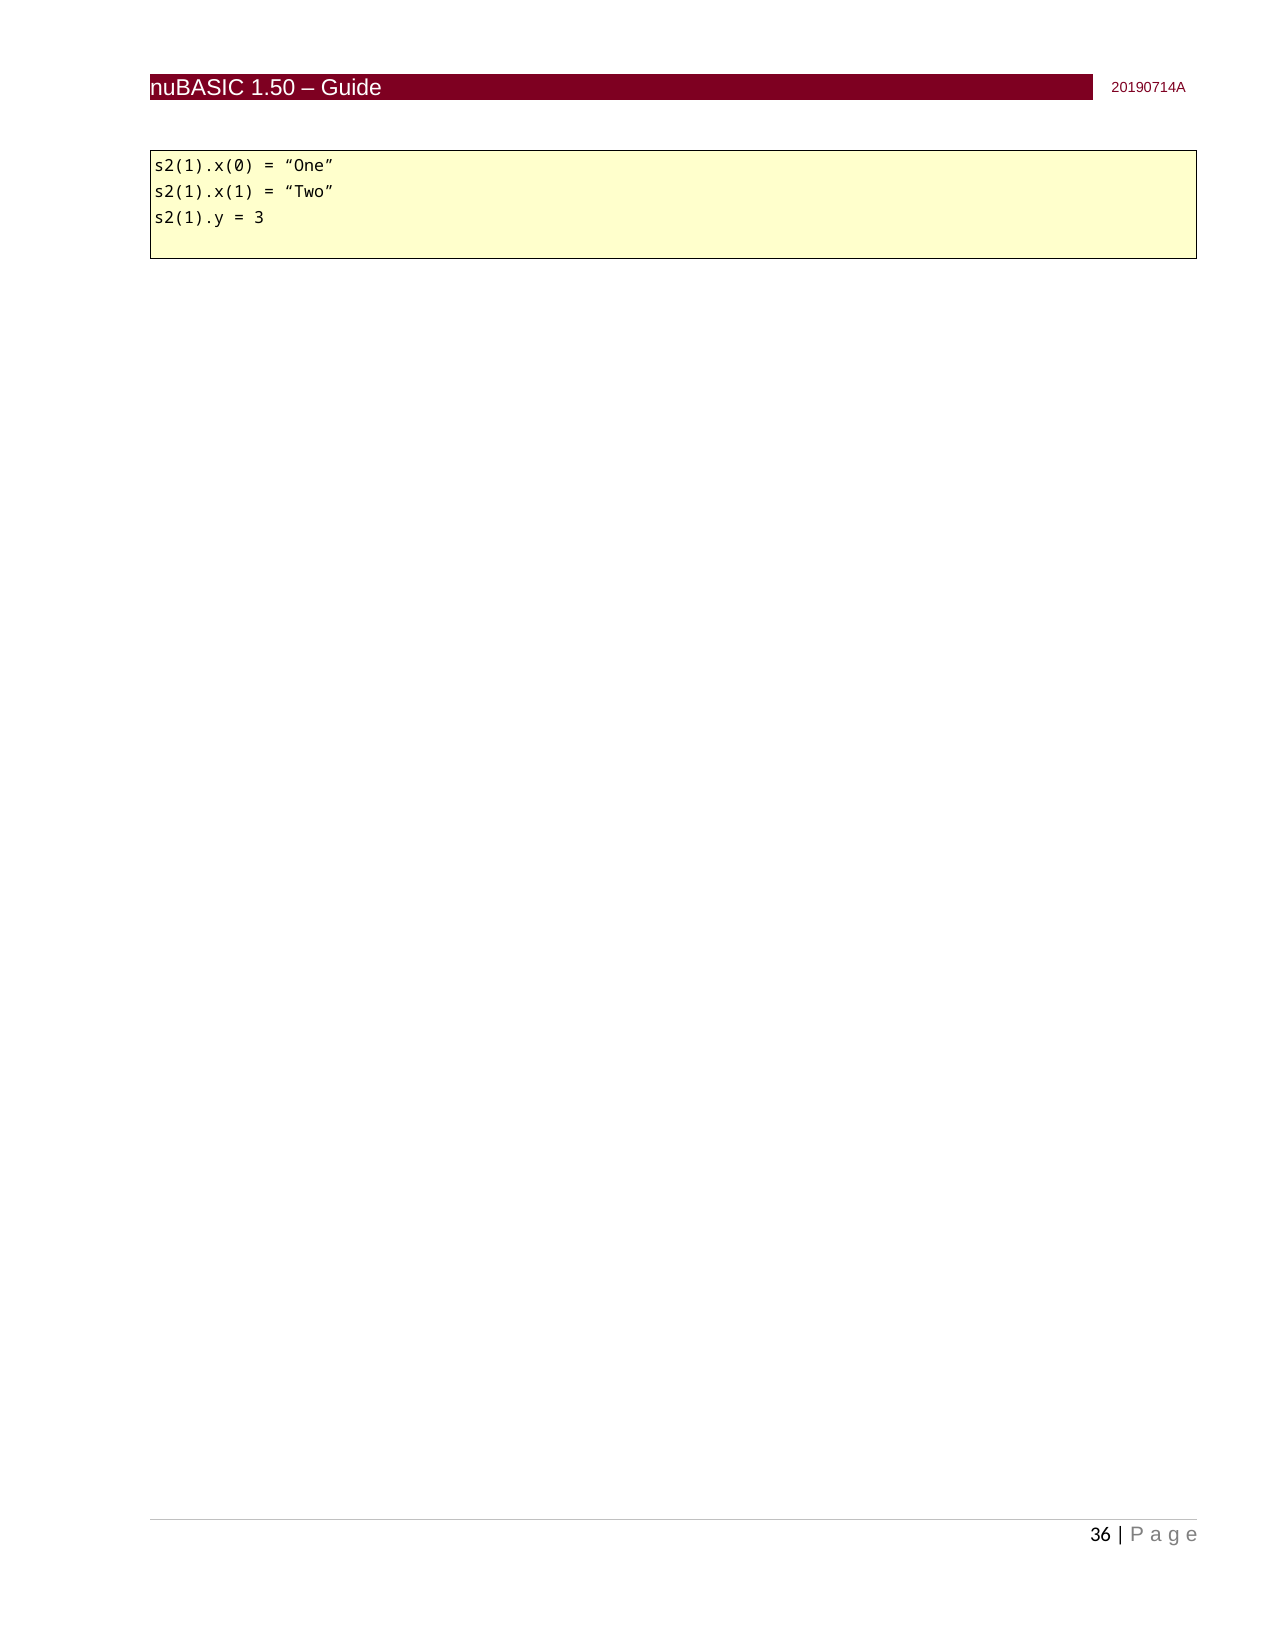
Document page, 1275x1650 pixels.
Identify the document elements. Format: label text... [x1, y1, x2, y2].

list s2(1).y = 3 [151, 202, 1196, 228]
list s2(1).x(0) = “One” [151, 151, 1196, 176]
list s2(1).x(1) = “Two” [151, 176, 1196, 202]
